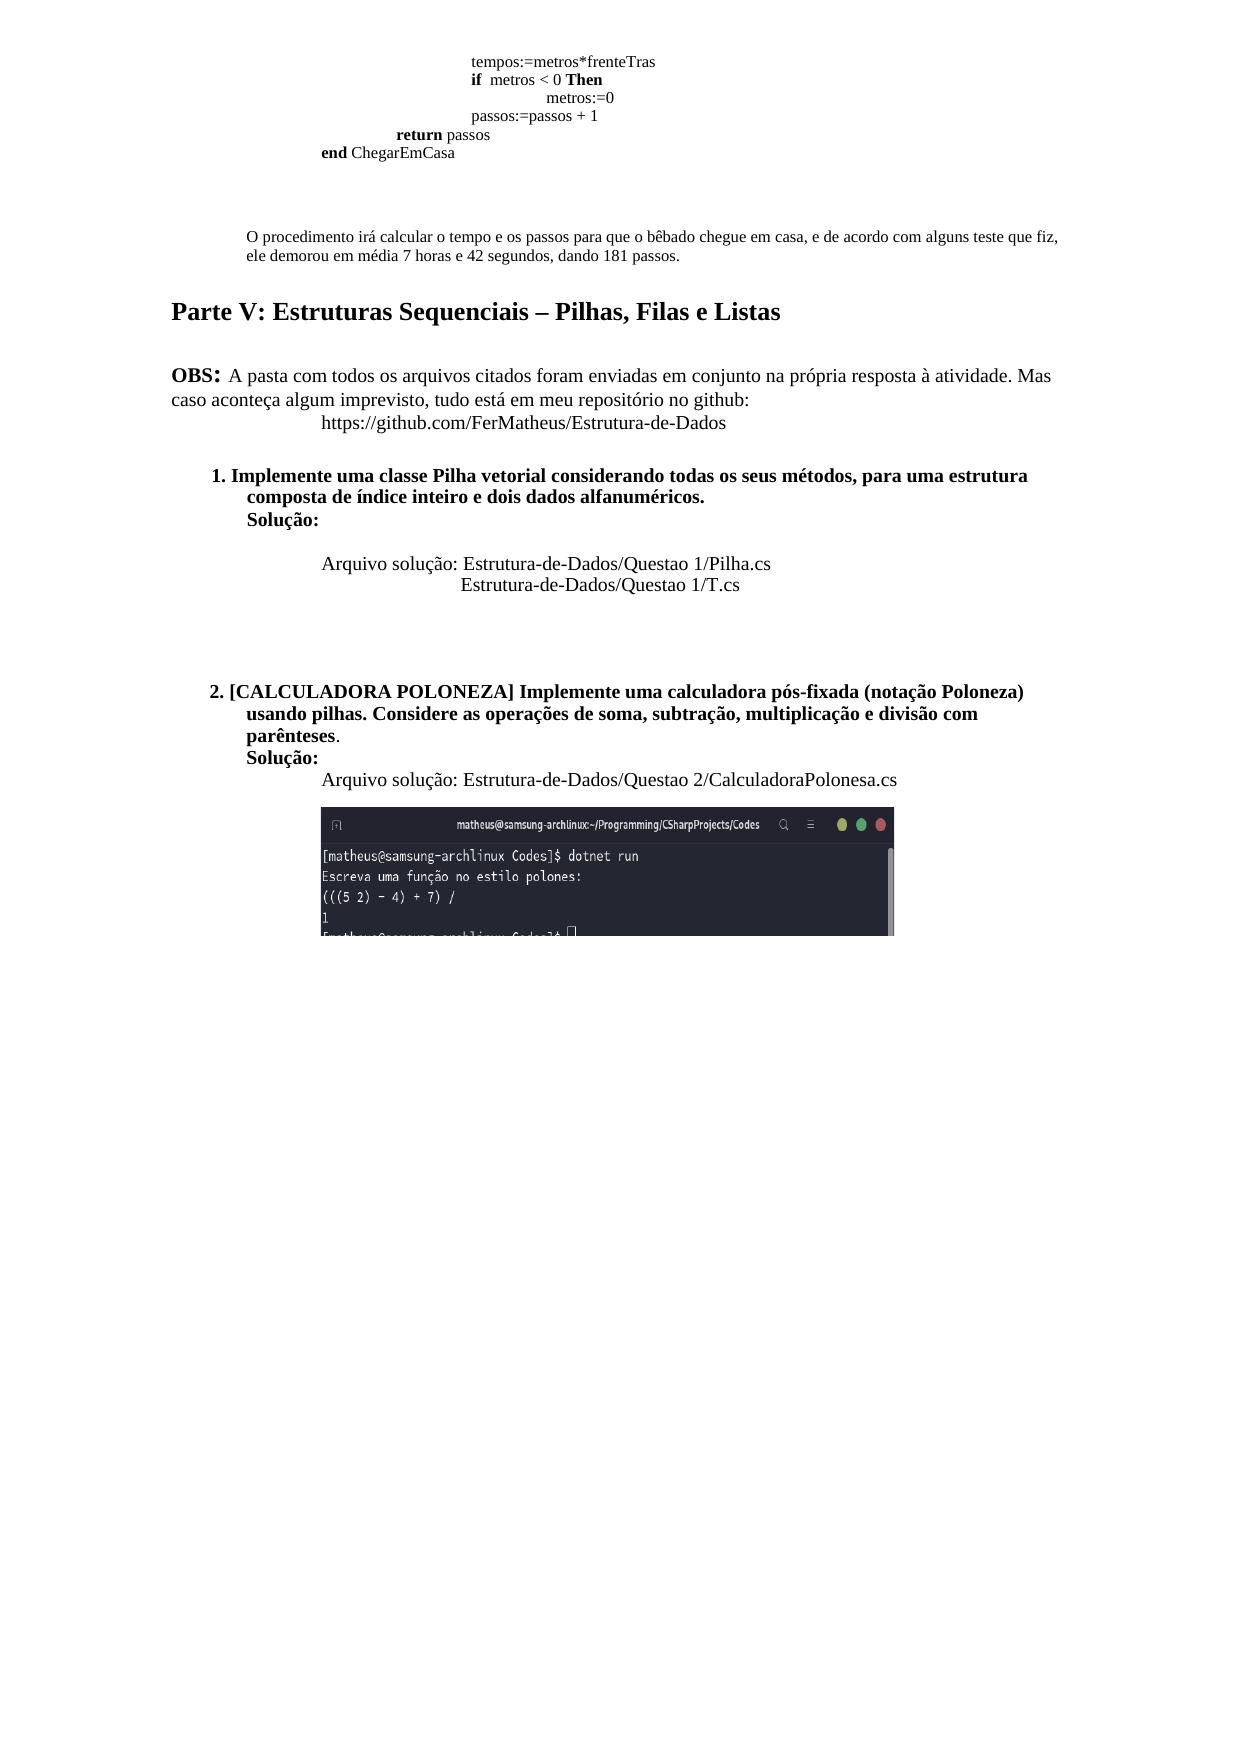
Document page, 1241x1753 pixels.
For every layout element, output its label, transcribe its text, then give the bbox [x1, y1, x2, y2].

text Parte V: Estruturas Sequenciais – Pilhas, Filas e Listas [171, 296, 1074, 326]
text 2. [CALCULADORA POLONEZA] Implemente uma calculadora pós-fixada (notação Poloneza) usando pilhas. Considere as operações de soma, subtração, multiplicação e divisão com parênteses. Solução: Arquivo solução: Estrutura-de-Dados/Questao 2/CalculadoraPolonesa.cs [209, 681, 1044, 957]
text O procedimento irá calcular o tempo e os passos para que o bêbado chegue em casa, e de acordo com alguns teste que fiz, ele demorou em média 7 horas e 42 segundos, dando 181 passos. [210, 228, 1075, 265]
text OBS: A pasta com todos os arquivos citados foram enviadas em conjunto na própria resposta à atividade. Mas caso aconteça algum imprevisto, tudo está em meu repositório no github: https://github.com/FerMatheus/Estrutura-de-Dados [171, 358, 1074, 433]
picture [320, 807, 895, 936]
text tempos:=metros*frenteTras if metros < 0 Then metros:=0 passos:=passos + 1 return passos end ChegarEmCasa [210, 52, 1075, 162]
text 1. Implemente uma classe Pilha vetorial considerando todas os seus métodos, para uma estrutura composta de índice inteiro e dois dados alfanuméricos. Solução: Arquivo solução: Estrutura-de-Dados/Questao 1/Pilha.cs Estrutura-de-Dados/Questao 1/T.cs [211, 464, 1035, 596]
